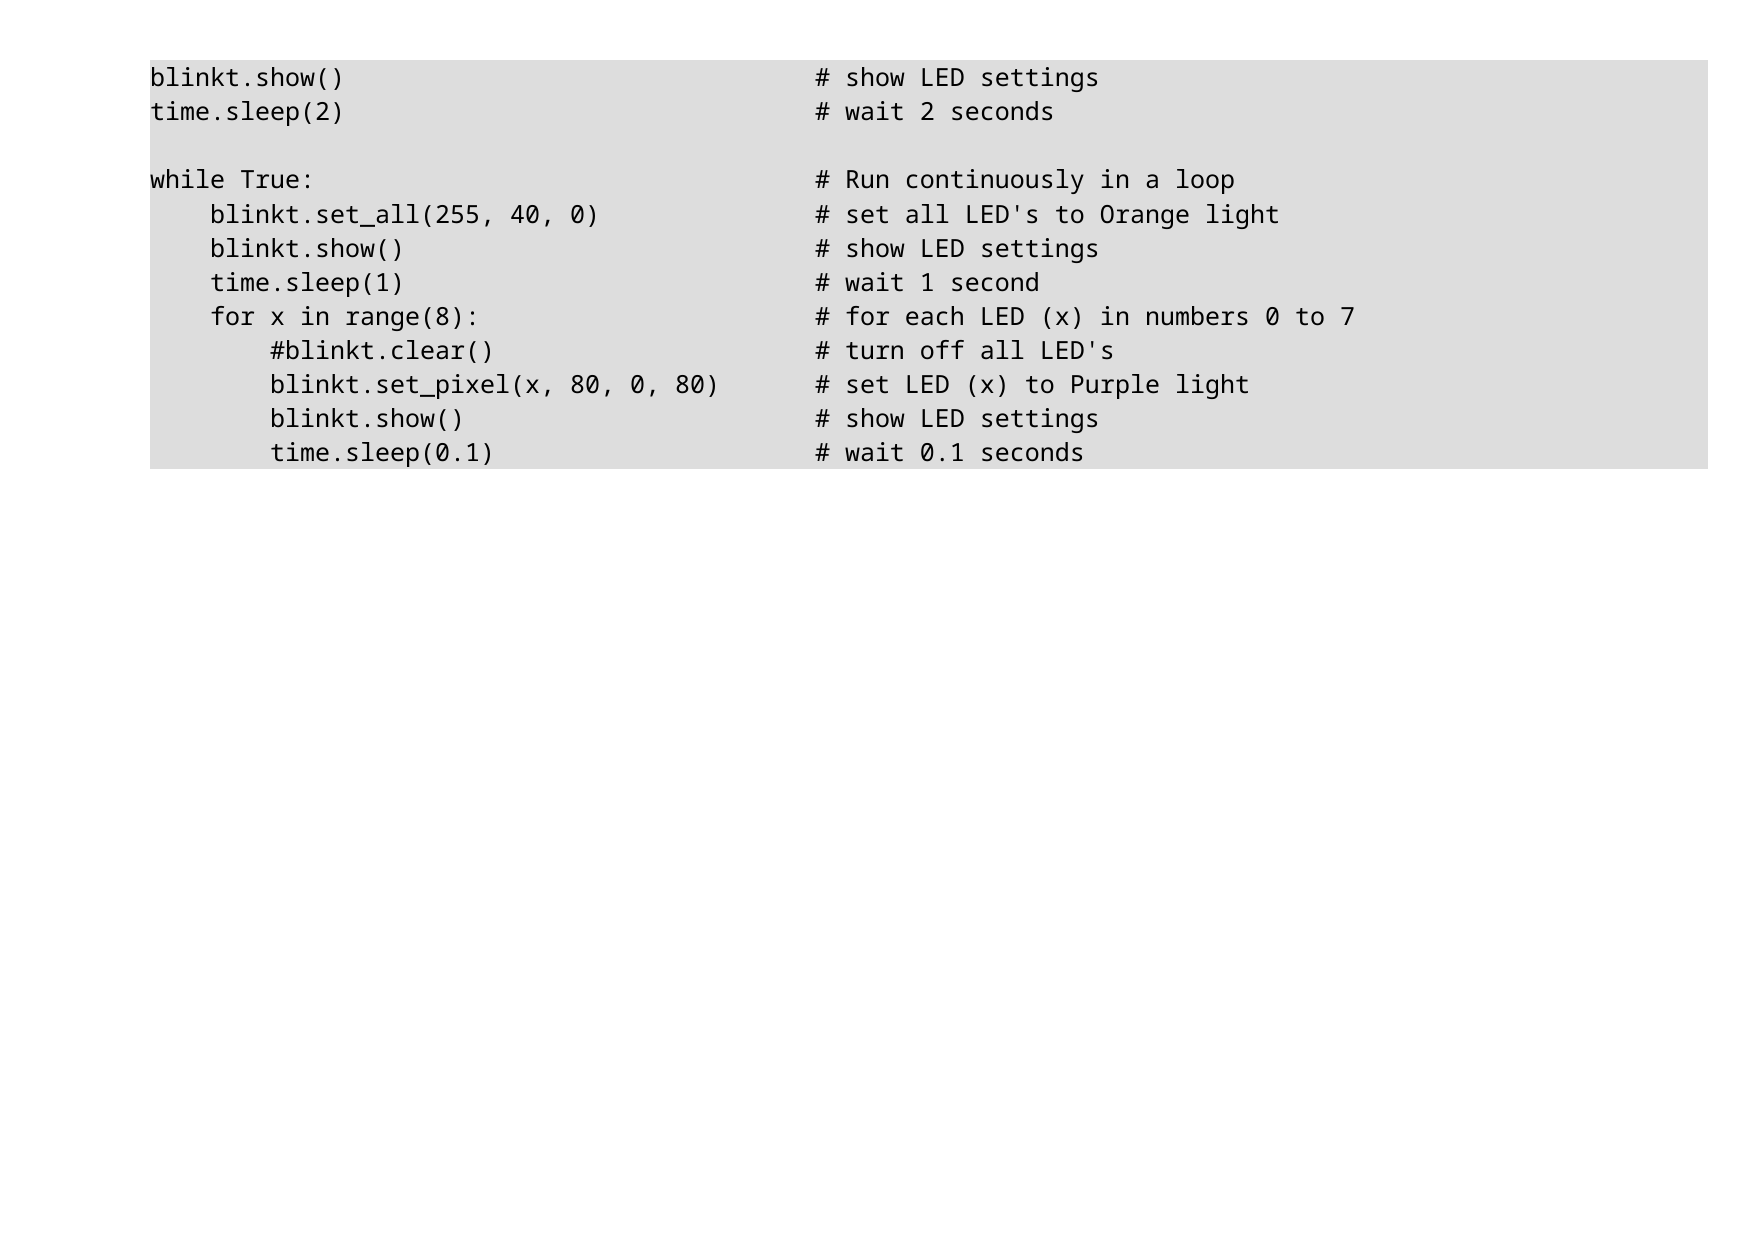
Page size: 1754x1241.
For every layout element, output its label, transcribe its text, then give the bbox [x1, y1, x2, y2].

text blinkt.set_all(255, 40, 0) # set all LED's to Orange light [150, 196, 1708, 230]
text time.sleep(2) # wait 2 seconds [150, 94, 1708, 128]
text #blinkt.clear() # turn off all LED's [150, 332, 1708, 367]
text blinkt.show() # show LED settings [150, 401, 1708, 435]
text blinkt.set_pixel(x, 80, 0, 80) # set LED (x) to Purple light [150, 367, 1708, 401]
text time.sleep(1) # wait 1 second [150, 264, 1708, 298]
text for x in range(8): # for each LED (x) in numbers 0 to 7 [150, 298, 1708, 332]
text blinkt.show() # show LED settings [150, 60, 1708, 94]
text while True: # Run continuously in a loop [150, 162, 1708, 196]
text time.sleep(0.1) # wait 0.1 seconds [150, 435, 1708, 469]
text blinkt.show() # show LED settings [150, 230, 1708, 264]
